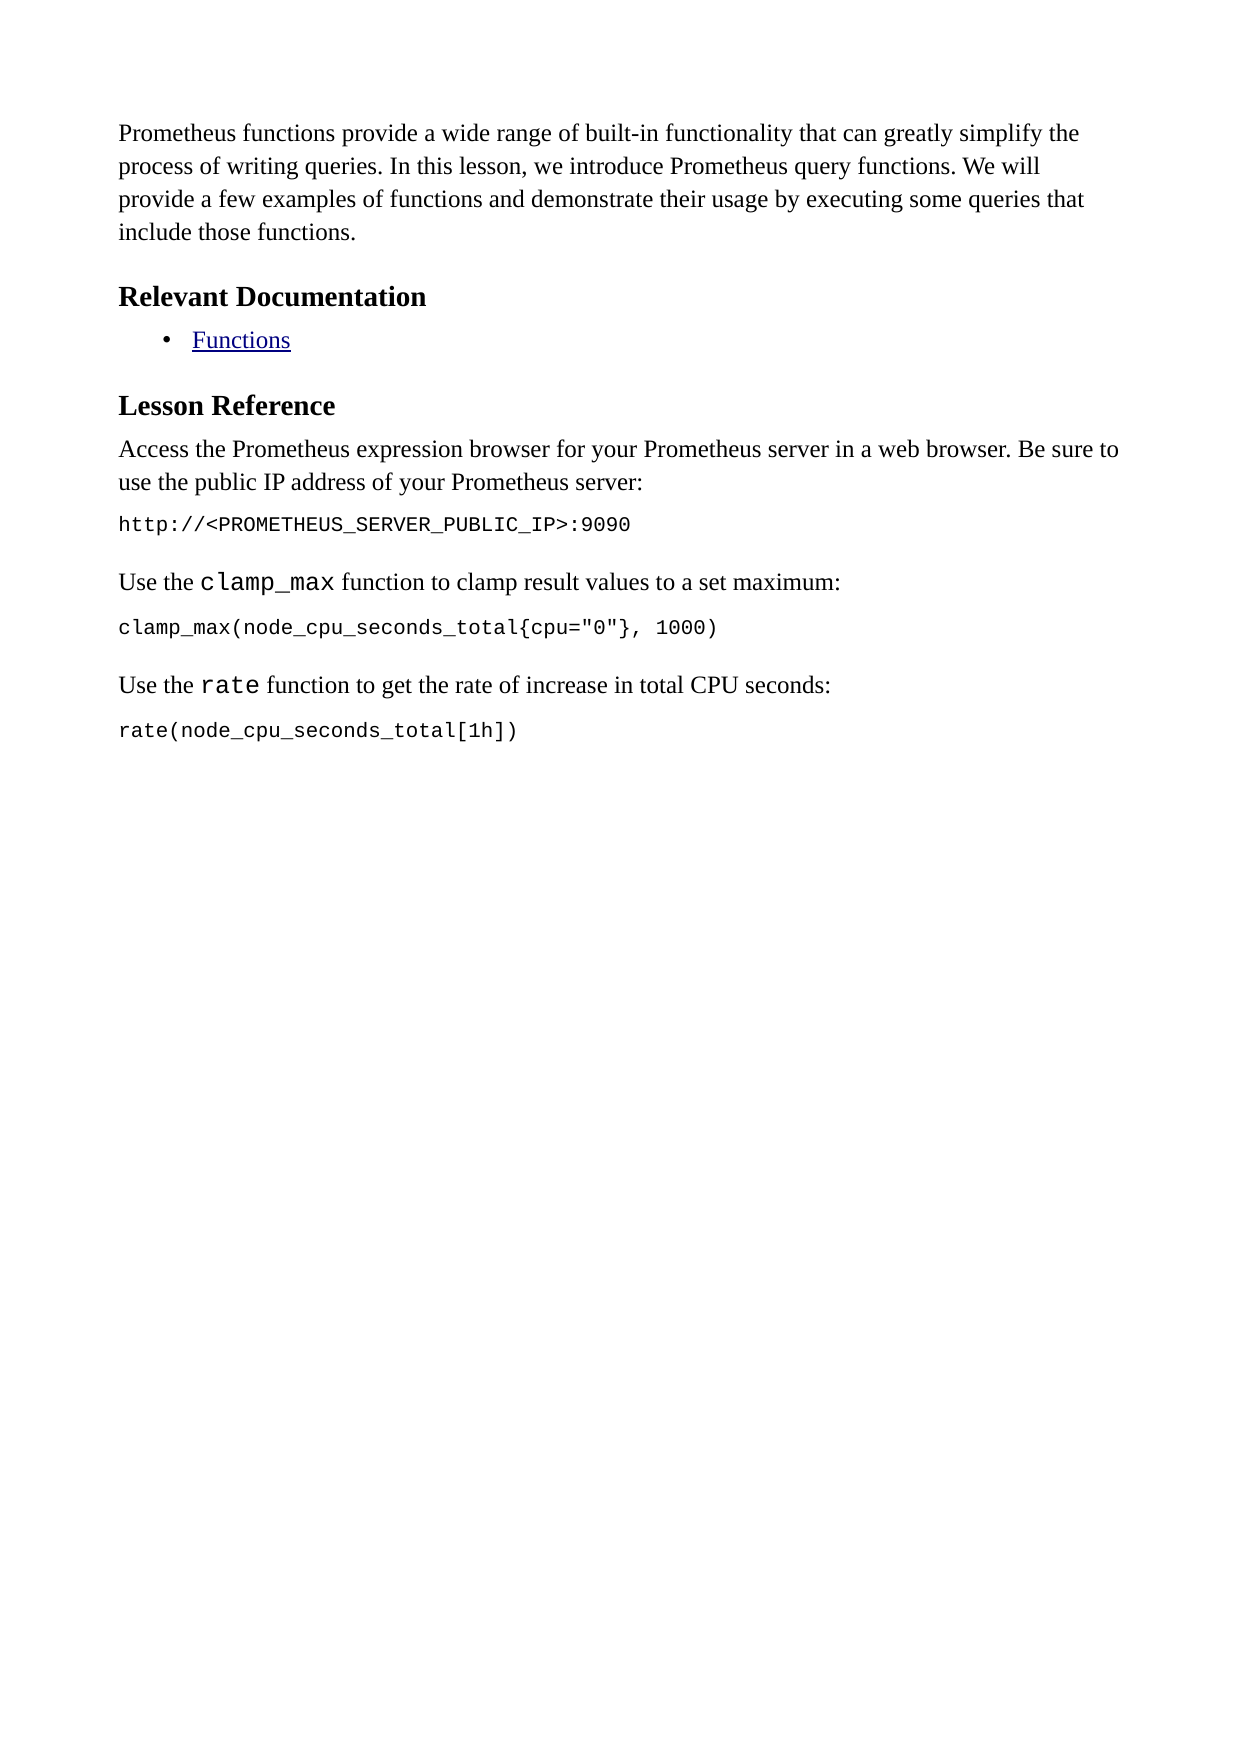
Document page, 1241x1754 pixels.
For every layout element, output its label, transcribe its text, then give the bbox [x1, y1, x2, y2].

subtitle Relevant Documentation [118, 279, 1122, 313]
text Use the rate function to get the rate of increase in total CPU seconds: [118, 671, 1122, 701]
text rate(node_cpu_seconds_total[1h]) [118, 721, 1122, 744]
text http://<PROMETHEUS_SERVER_PUBLIC_IP>:9090 [118, 514, 1122, 538]
text Access the Prometheus expression browser for your Prometheus server in a web browser. Be sure to use the public IP address of your Prometheus server: [118, 434, 1122, 495]
text Use the clamp_max function to clamp result values to a set maximum: [118, 567, 1122, 598]
text clamp_max(node_cpu_seconds_total{cpu="0"}, 1000) [118, 617, 1122, 641]
list Functions [162, 325, 1122, 354]
subtitle Lesson Reference [118, 388, 1122, 421]
text Prometheus functions provide a wide range of built-in functionality that can greatly simplify the process of writing queries. In this lesson, we introduce Prometheus query functions. We will provide a few examples of functions and demonstrate their usage by executing some queries that include those functions. [118, 118, 1122, 246]
